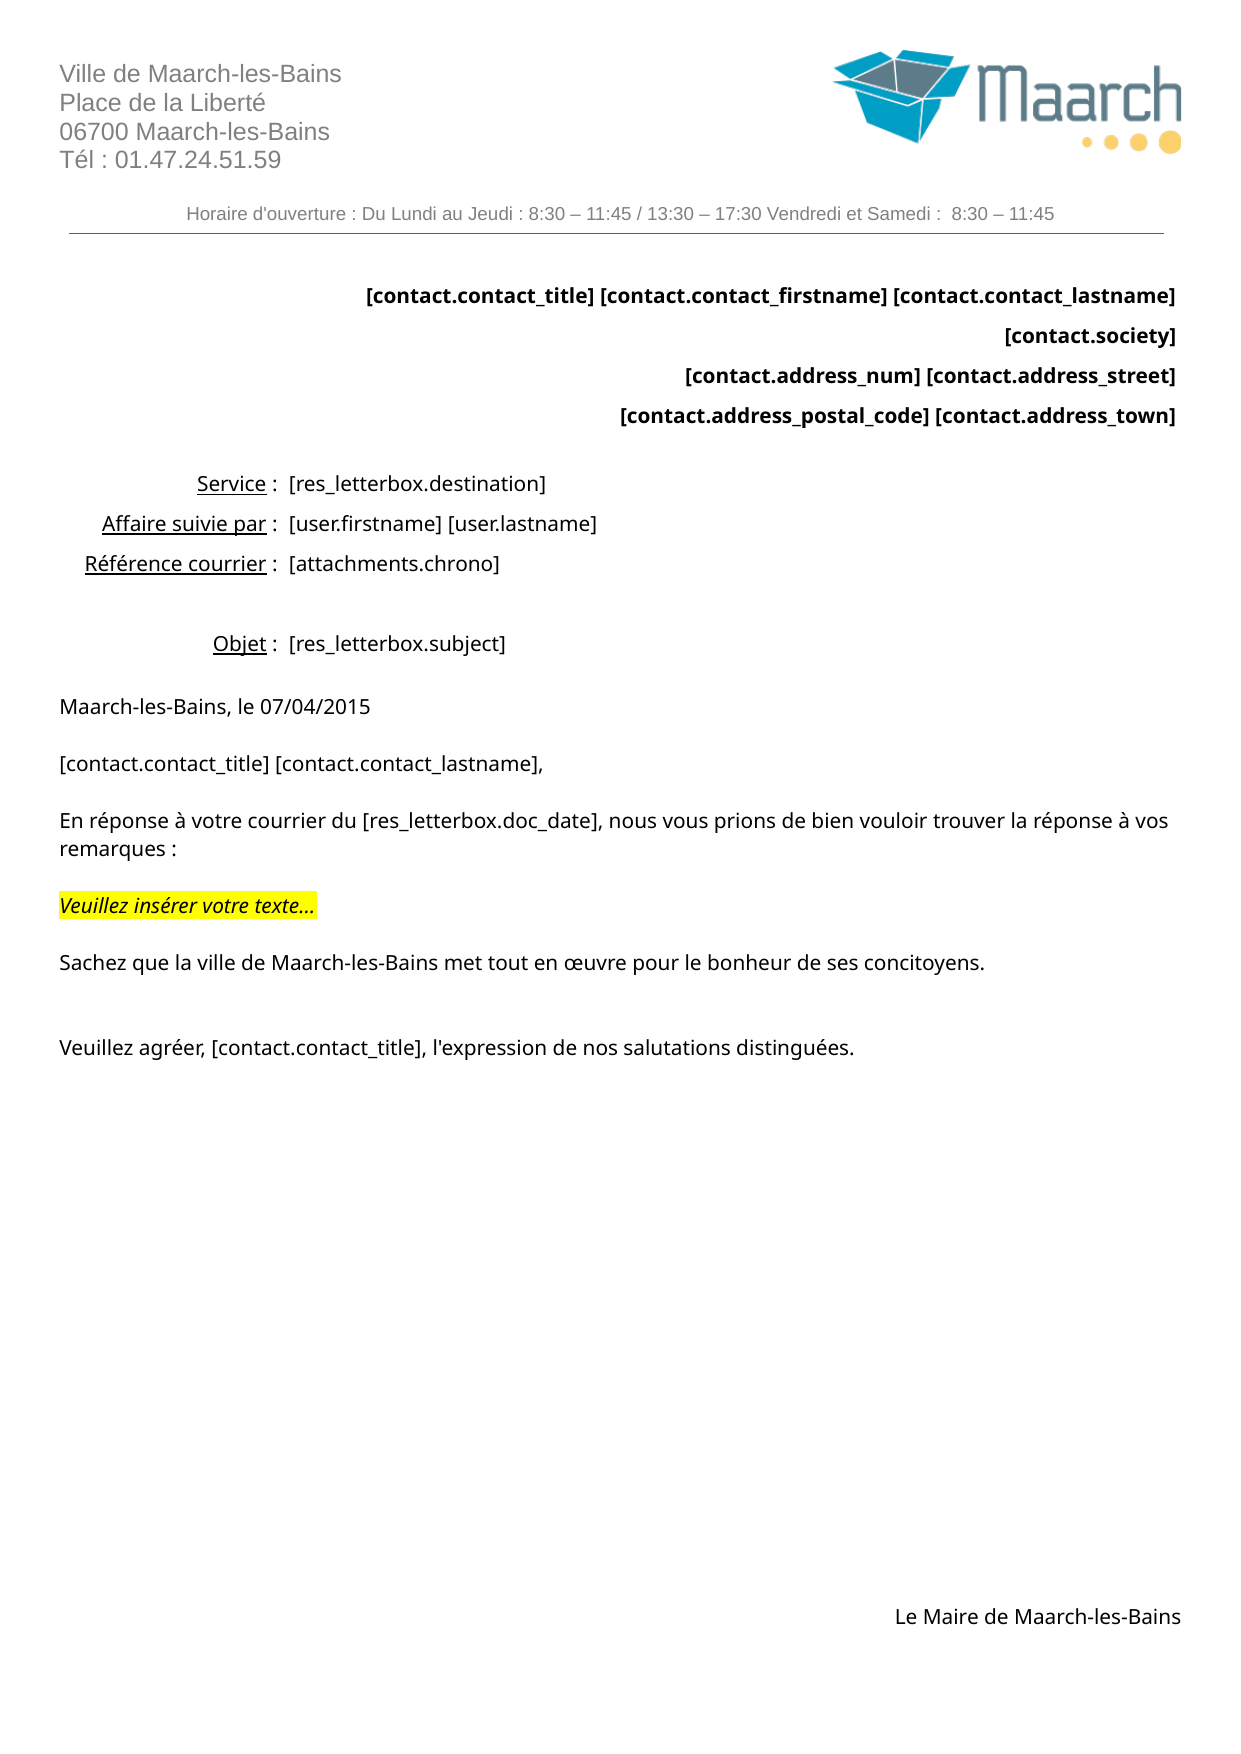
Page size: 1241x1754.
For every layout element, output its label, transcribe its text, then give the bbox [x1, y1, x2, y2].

table_cell Objet : [59, 623, 283, 663]
table_cell [contact.society] [60, 315, 1182, 355]
text Le Maire de Maarch-les-Bains [59, 1602, 1181, 1630]
text [contact.contact_title] [contact.contact_lastname], [59, 749, 1181, 777]
table_cell [contact.address_postal_code] [contact.address_town] [60, 395, 1182, 435]
text Veuillez insérer votre texte… [59, 891, 1181, 919]
table_header Service : [59, 464, 283, 504]
table_cell [res_letterbox.subject] [283, 623, 816, 663]
table_cell [283, 584, 816, 623]
table_cell [59, 584, 283, 623]
table_cell Référence courrier : [59, 544, 283, 583]
text En réponse à votre courrier du [res_letterbox.doc_date], nous vous prions de bien vouloir trouver la réponse à vos remarques : [59, 806, 1181, 863]
picture [832, 50, 1182, 154]
table_header [res_letterbox.destination] [283, 464, 816, 504]
text Sachez que la ville de Maarch-les-Bains met tout en œuvre pour le bonheur de ses concitoyens. [59, 948, 1181, 976]
table_cell Affaire suivie par : [59, 504, 283, 543]
table_cell [user.firstname] [user.lastname] [283, 504, 816, 543]
table_cell [contact.address_num] [contact.address_street] [60, 355, 1182, 395]
text Veuillez agréer, [contact.contact_title], l'expression de nos salutations distinguées. [59, 1033, 1181, 1062]
table_cell [attachments.chrono] [283, 544, 816, 583]
text Maarch-les-Bains, le 07/04/2015 [59, 692, 1181, 720]
table_header [contact.contact_title] [contact.contact_firstname] [contact.contact_lastname] [60, 275, 1182, 315]
